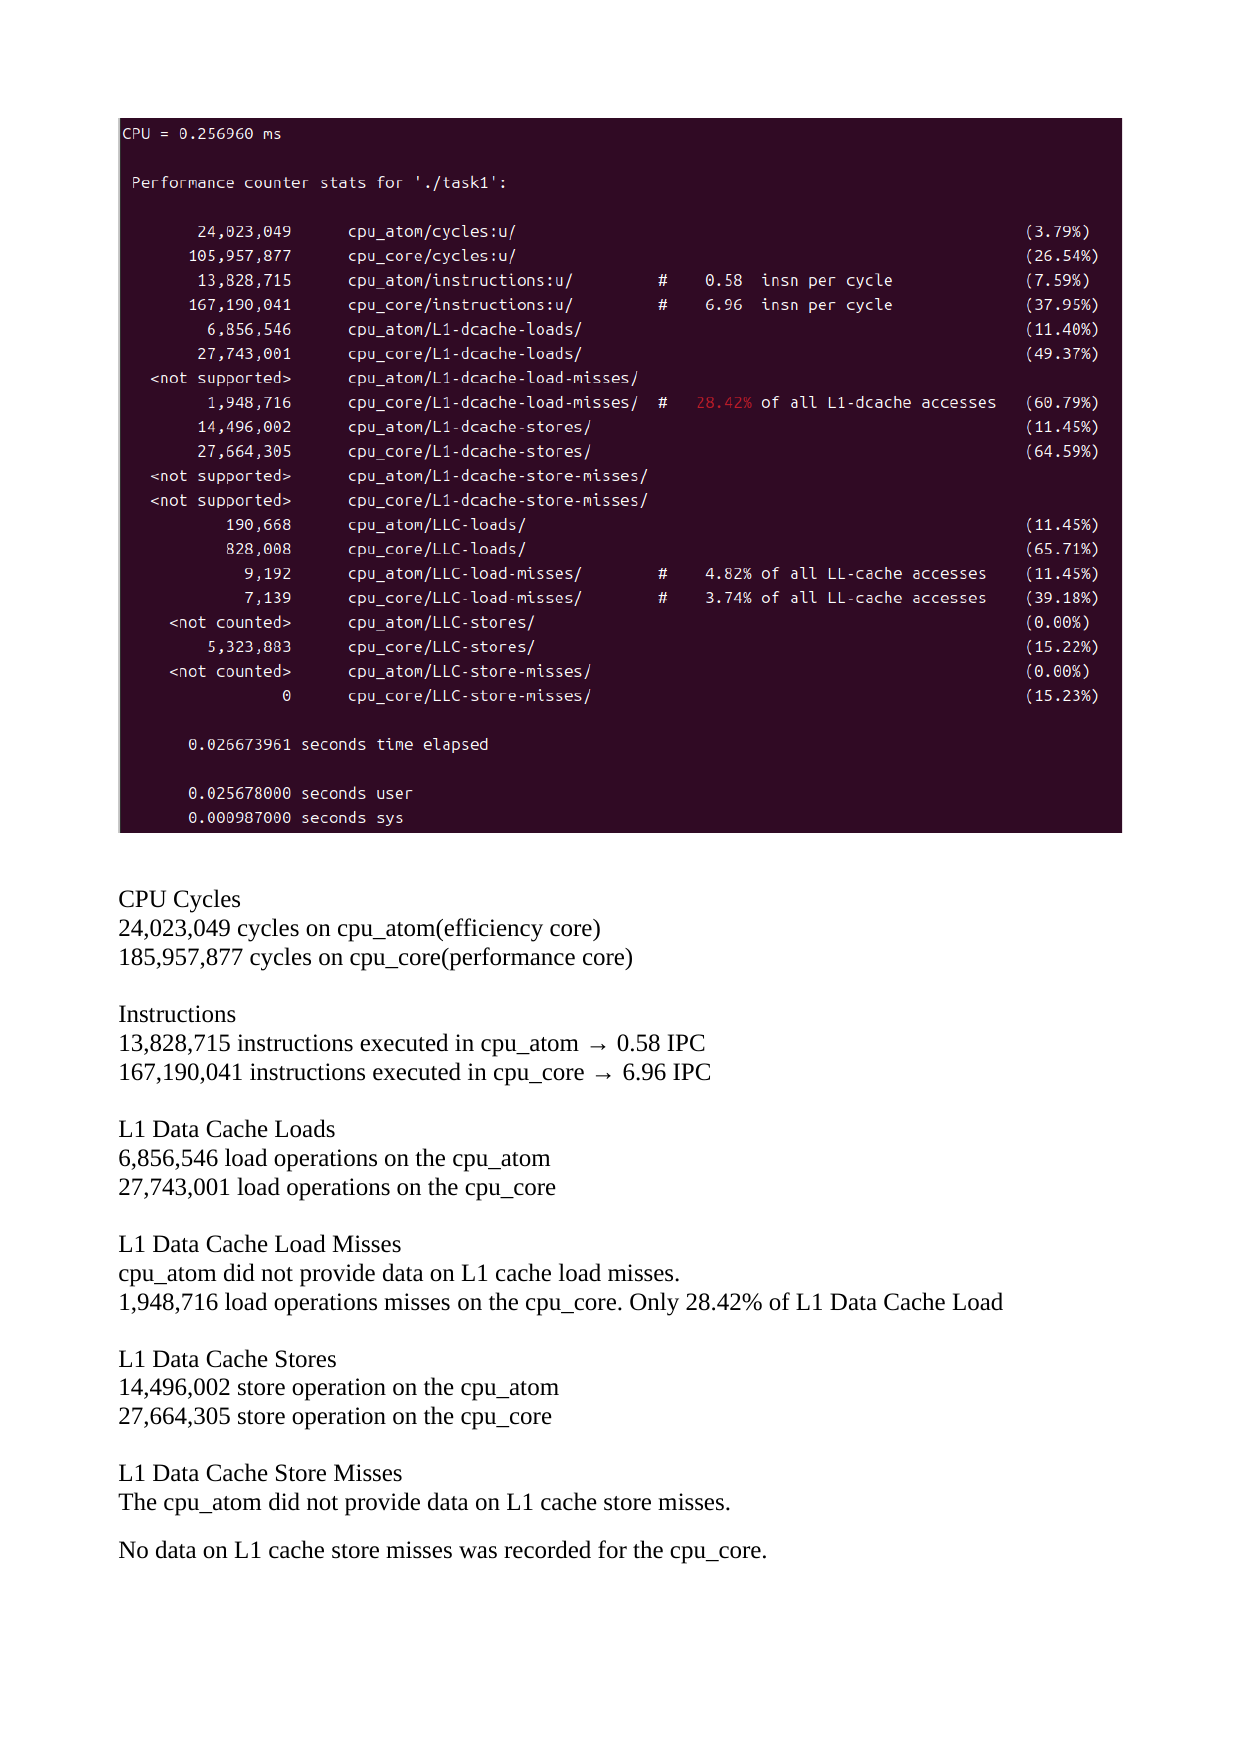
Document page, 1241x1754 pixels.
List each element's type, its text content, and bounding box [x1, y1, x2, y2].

text 167,190,041 instructions executed in cpu_core → 6.96 IPC [118, 1057, 1122, 1086]
text L1 Data Cache Loads [118, 1114, 1122, 1143]
text 1,948,716 load operations misses on the cpu_core. Only 28.42% of L1 Data Cache Load [118, 1287, 1122, 1315]
text CPU Cycles [118, 884, 1122, 913]
text L1 Data Cache Store Misses [118, 1458, 1122, 1487]
text cpu_atom did not provide data on L1 cache load misses. [118, 1258, 1122, 1287]
text 27,664,305 store operation on the cpu_core [118, 1401, 1122, 1430]
text 13,828,715 instructions executed in cpu_atom → 0.58 IPC [118, 1028, 1122, 1057]
text 14,496,002 store operation on the cpu_atom [118, 1372, 1122, 1401]
text 24,023,049 cycles on cpu_atom(efficiency core) [118, 913, 1122, 942]
text L1 Data Cache Load Misses [118, 1229, 1122, 1258]
text 6,856,546 load operations on the cpu_atom [118, 1143, 1122, 1172]
text The cpu_atom did not provide data on L1 cache store misses. [118, 1487, 1122, 1516]
text 27,743,001 load operations on the cpu_core [118, 1172, 1122, 1201]
text Instructions [118, 999, 1122, 1028]
picture [118, 118, 1123, 833]
text L1 Data Cache Stores [118, 1344, 1122, 1372]
text No data on L1 cache store misses was recorded for the cpu_core. [118, 1535, 1122, 1563]
text 185,957,877 cycles on cpu_core(performance core) [118, 942, 1122, 971]
